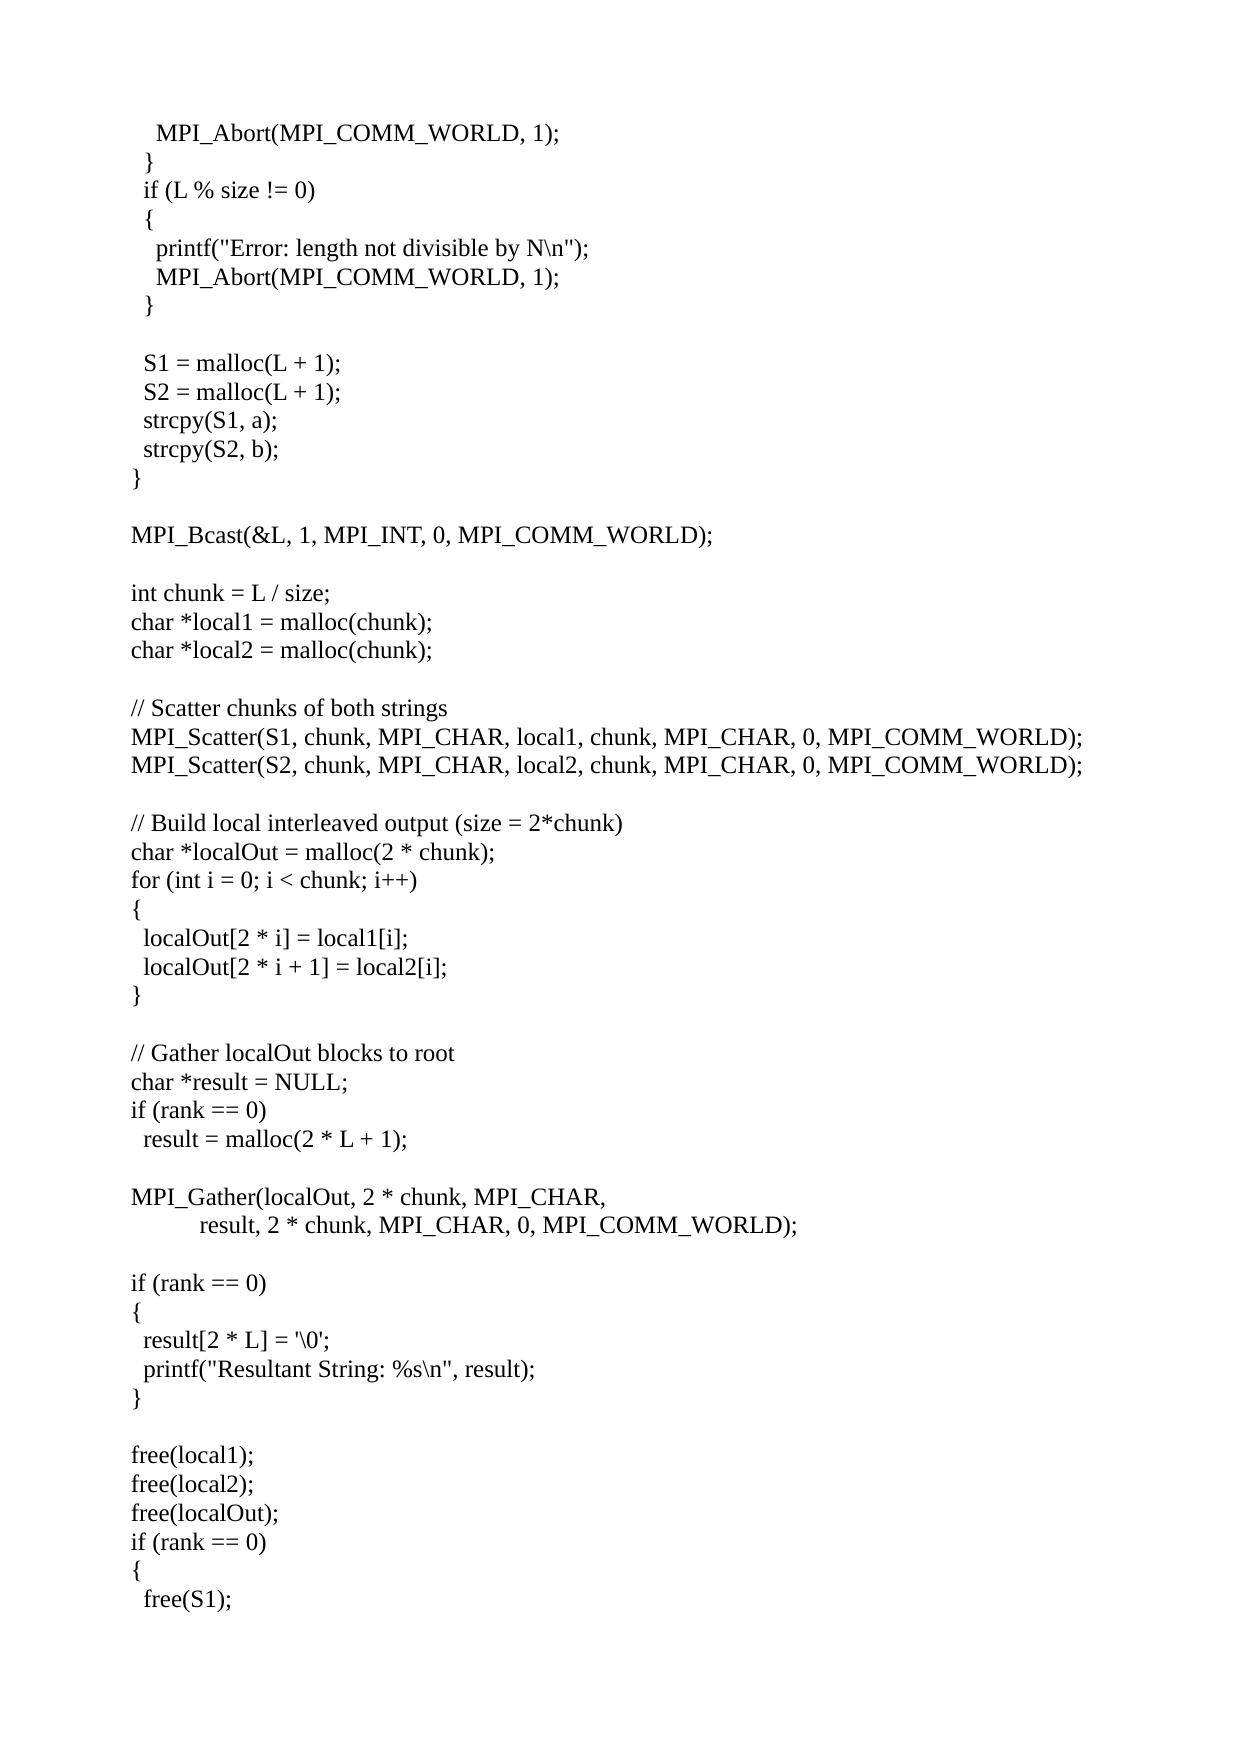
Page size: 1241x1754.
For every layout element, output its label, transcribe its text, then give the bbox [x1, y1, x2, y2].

text printf("Error: length not divisible by N\n"); [118, 233, 1122, 262]
text printf("Resultant String: %s\n", result); [118, 1354, 1122, 1383]
text free(local1); [118, 1441, 1122, 1469]
text // Scatter chunks of both strings [118, 693, 1122, 722]
text } [118, 291, 1122, 319]
text result = malloc(2 * L + 1); [118, 1124, 1122, 1153]
text if (rank == 0) [118, 1527, 1122, 1556]
text localOut[2 * i + 1] = local2[i]; [118, 952, 1122, 981]
text MPI_Bcast(&L, 1, MPI_INT, 0, MPI_COMM_WORLD); [118, 521, 1122, 549]
text free(localOut); [118, 1498, 1122, 1527]
text } [118, 981, 1122, 1009]
text result[2 * L] = '\0'; [118, 1326, 1122, 1354]
text { [118, 1297, 1122, 1326]
text MPI_Scatter(S2, chunk, MPI_CHAR, local2, chunk, MPI_CHAR, 0, MPI_COMM_WORLD); [118, 751, 1122, 779]
text } [118, 463, 1122, 492]
text free(S1); [118, 1584, 1122, 1613]
text MPI_Scatter(S1, chunk, MPI_CHAR, local1, chunk, MPI_CHAR, 0, MPI_COMM_WORLD); [118, 722, 1122, 751]
text if (L % size != 0) [118, 176, 1122, 204]
text MPI_Abort(MPI_COMM_WORLD, 1); [118, 262, 1122, 291]
text int chunk = L / size; [118, 578, 1122, 607]
text } [118, 147, 1122, 176]
text if (rank == 0) [118, 1096, 1122, 1124]
text char *local1 = malloc(chunk); [118, 607, 1122, 636]
text free(local2); [118, 1469, 1122, 1498]
text MPI_Gather(localOut, 2 * chunk, MPI_CHAR, [118, 1182, 1122, 1211]
text char *local2 = malloc(chunk); [118, 636, 1122, 664]
text { [118, 894, 1122, 923]
text result, 2 * chunk, MPI_CHAR, 0, MPI_COMM_WORLD); [118, 1211, 1122, 1239]
text if (rank == 0) [118, 1268, 1122, 1297]
text char *localOut = malloc(2 * chunk); [118, 837, 1122, 866]
text for (int i = 0; i < chunk; i++) [118, 866, 1122, 894]
text strcpy(S1, a); [118, 406, 1122, 434]
text strcpy(S2, b); [118, 434, 1122, 463]
text { [118, 1556, 1122, 1584]
text char *result = NULL; [118, 1067, 1122, 1096]
text S2 = malloc(L + 1); [118, 377, 1122, 406]
text { [118, 204, 1122, 233]
text MPI_Abort(MPI_COMM_WORLD, 1); [118, 118, 1122, 147]
text // Gather localOut blocks to root [118, 1038, 1122, 1067]
text } [118, 1383, 1122, 1412]
text S1 = malloc(L + 1); [118, 348, 1122, 377]
text // Build local interleaved output (size = 2*chunk) [118, 808, 1122, 837]
text localOut[2 * i] = local1[i]; [118, 923, 1122, 952]
